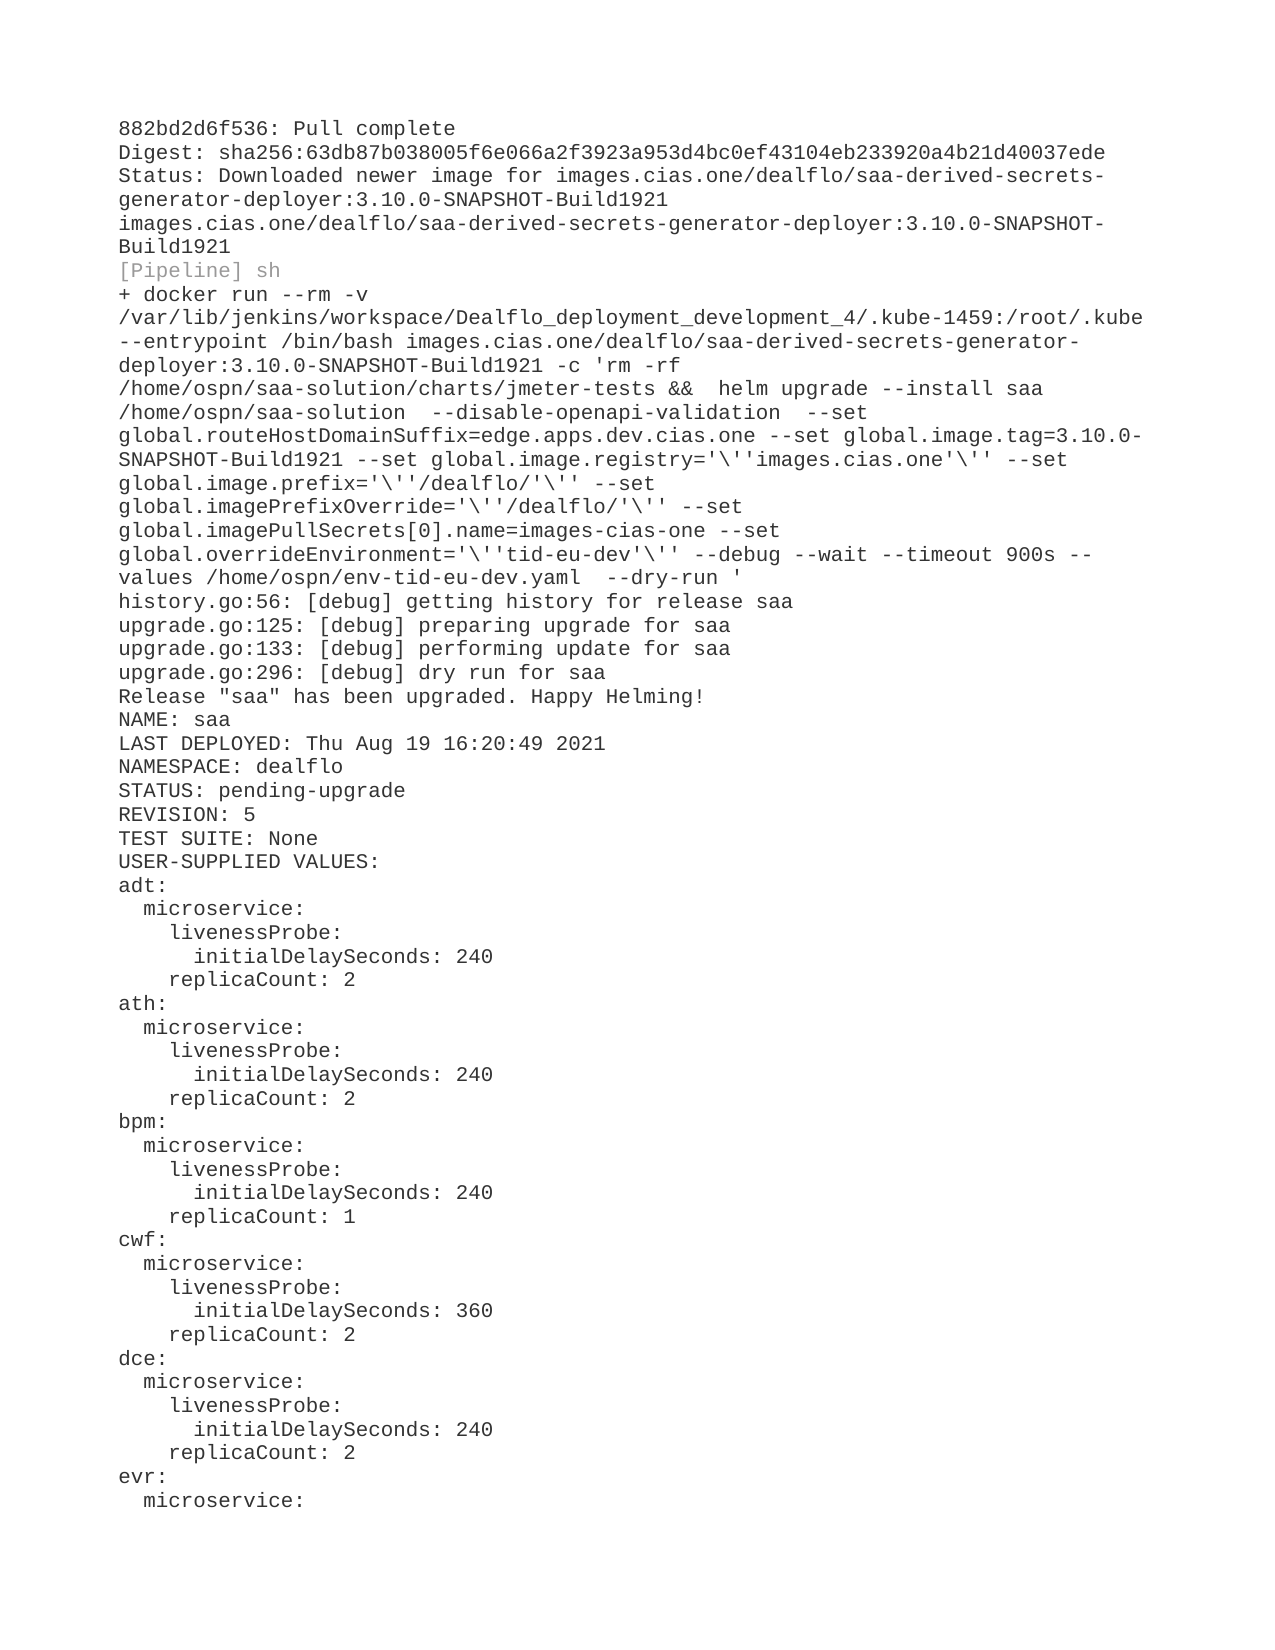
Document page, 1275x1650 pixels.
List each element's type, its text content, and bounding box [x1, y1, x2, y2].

text upgrade.go:296: [debug] dry run for saa [118, 662, 1157, 686]
text livenessProbe: [118, 1040, 1157, 1064]
text [Pipeline] sh [118, 260, 1157, 284]
text initialDelaySeconds: 360 [118, 1300, 1157, 1324]
text history.go:56: [debug] getting history for release saa [118, 591, 1157, 615]
text initialDelaySeconds: 240 [118, 1064, 1157, 1088]
text cwf: [118, 1229, 1157, 1253]
text replicaCount: 2 [118, 1088, 1157, 1111]
text NAMESPACE: dealflo [118, 757, 1157, 780]
text replicaCount: 2 [118, 1324, 1157, 1348]
text microservice: [118, 898, 1157, 922]
text initialDelaySeconds: 240 [118, 946, 1157, 969]
text REVISION: 5 [118, 804, 1157, 827]
text LAST DEPLOYED: Thu Aug 19 16:20:49 2021 [118, 733, 1157, 757]
text NAME: saa [118, 709, 1157, 733]
text livenessProbe: [118, 922, 1157, 946]
text 882bd2d6f536: Pull complete [118, 118, 1157, 142]
text evr: [118, 1466, 1157, 1489]
text + docker run --rm -v /var/lib/jenkins/workspace/Dealflo_deployment_development_4/.kube-1459:/root/.kube --entrypoint /bin/bash images.cias.one/dealflo/saa-derived-secrets-generator-deployer:3.10.0-SNAPSHOT-Build1921 -c 'rm -rf /home/ospn/saa-solution/charts/jmeter-tests && helm upgrade --install saa /home/ospn/saa-solution --disable-openapi-validation --set global.routeHostDomainSuffix=edge.apps.dev.cias.one --set global.image.tag=3.10.0-SNAPSHOT-Build1921 --set global.image.registry='\''images.cias.one'\'' --set global.image.prefix='\''/dealflo/'\'' --set global.imagePrefixOverride='\''/dealflo/'\'' --set global.imagePullSecrets[0].name=images-cias-one --set global.overrideEnvironment='\''tid-eu-dev'\'' --debug --wait --timeout 900s --values /home/ospn/env-tid-eu-dev.yaml --dry-run ' [118, 284, 1157, 591]
text microservice: [118, 1371, 1157, 1395]
text Digest: sha256:63db87b038005f6e066a2f3923a953d4bc0ef43104eb233920a4b21d40037ede [118, 142, 1157, 165]
text microservice: [118, 1489, 1157, 1513]
text initialDelaySeconds: 240 [118, 1419, 1157, 1442]
text replicaCount: 2 [118, 1442, 1157, 1466]
text microservice: [118, 1017, 1157, 1040]
text livenessProbe: [118, 1395, 1157, 1419]
text microservice: [118, 1135, 1157, 1158]
text replicaCount: 2 [118, 969, 1157, 993]
text Release "saa" has been upgraded. Happy Helming! [118, 686, 1157, 709]
text microservice: [118, 1253, 1157, 1277]
text replicaCount: 1 [118, 1206, 1157, 1229]
text upgrade.go:133: [debug] performing update for saa [118, 638, 1157, 662]
text ath: [118, 993, 1157, 1017]
text adt: [118, 875, 1157, 898]
text livenessProbe: [118, 1158, 1157, 1182]
text initialDelaySeconds: 240 [118, 1182, 1157, 1206]
text Status: Downloaded newer image for images.cias.one/dealflo/saa-derived-secrets-generator-deployer:3.10.0-SNAPSHOT-Build1921 [118, 165, 1157, 213]
text STATUS: pending-upgrade [118, 780, 1157, 804]
text images.cias.one/dealflo/saa-derived-secrets-generator-deployer:3.10.0-SNAPSHOT-Build1921 [118, 213, 1157, 260]
text dce: [118, 1348, 1157, 1371]
text USER-SUPPLIED VALUES: [118, 851, 1157, 875]
text TEST SUITE: None [118, 827, 1157, 851]
text upgrade.go:125: [debug] preparing upgrade for saa [118, 615, 1157, 638]
text livenessProbe: [118, 1277, 1157, 1300]
text bpm: [118, 1111, 1157, 1135]
